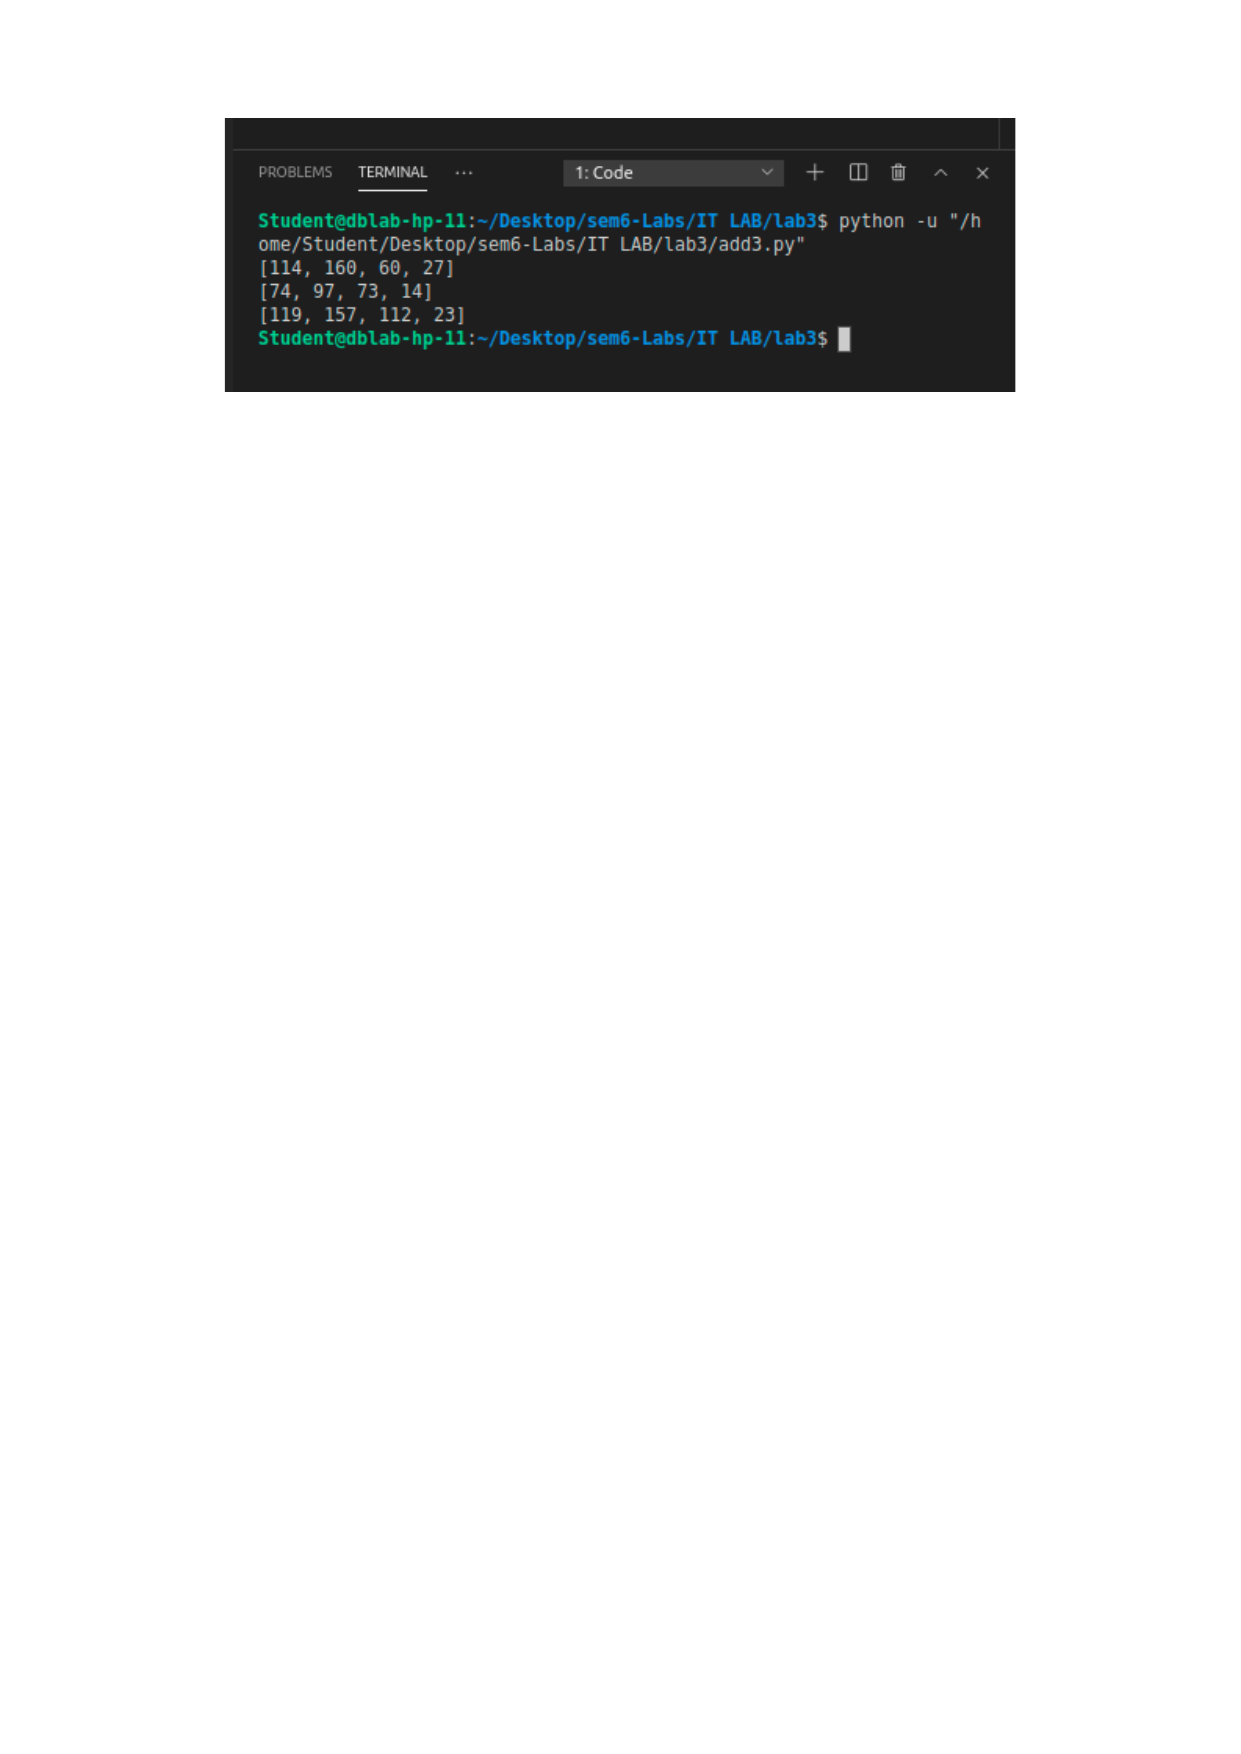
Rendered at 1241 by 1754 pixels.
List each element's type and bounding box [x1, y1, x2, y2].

picture [224, 118, 1016, 392]
